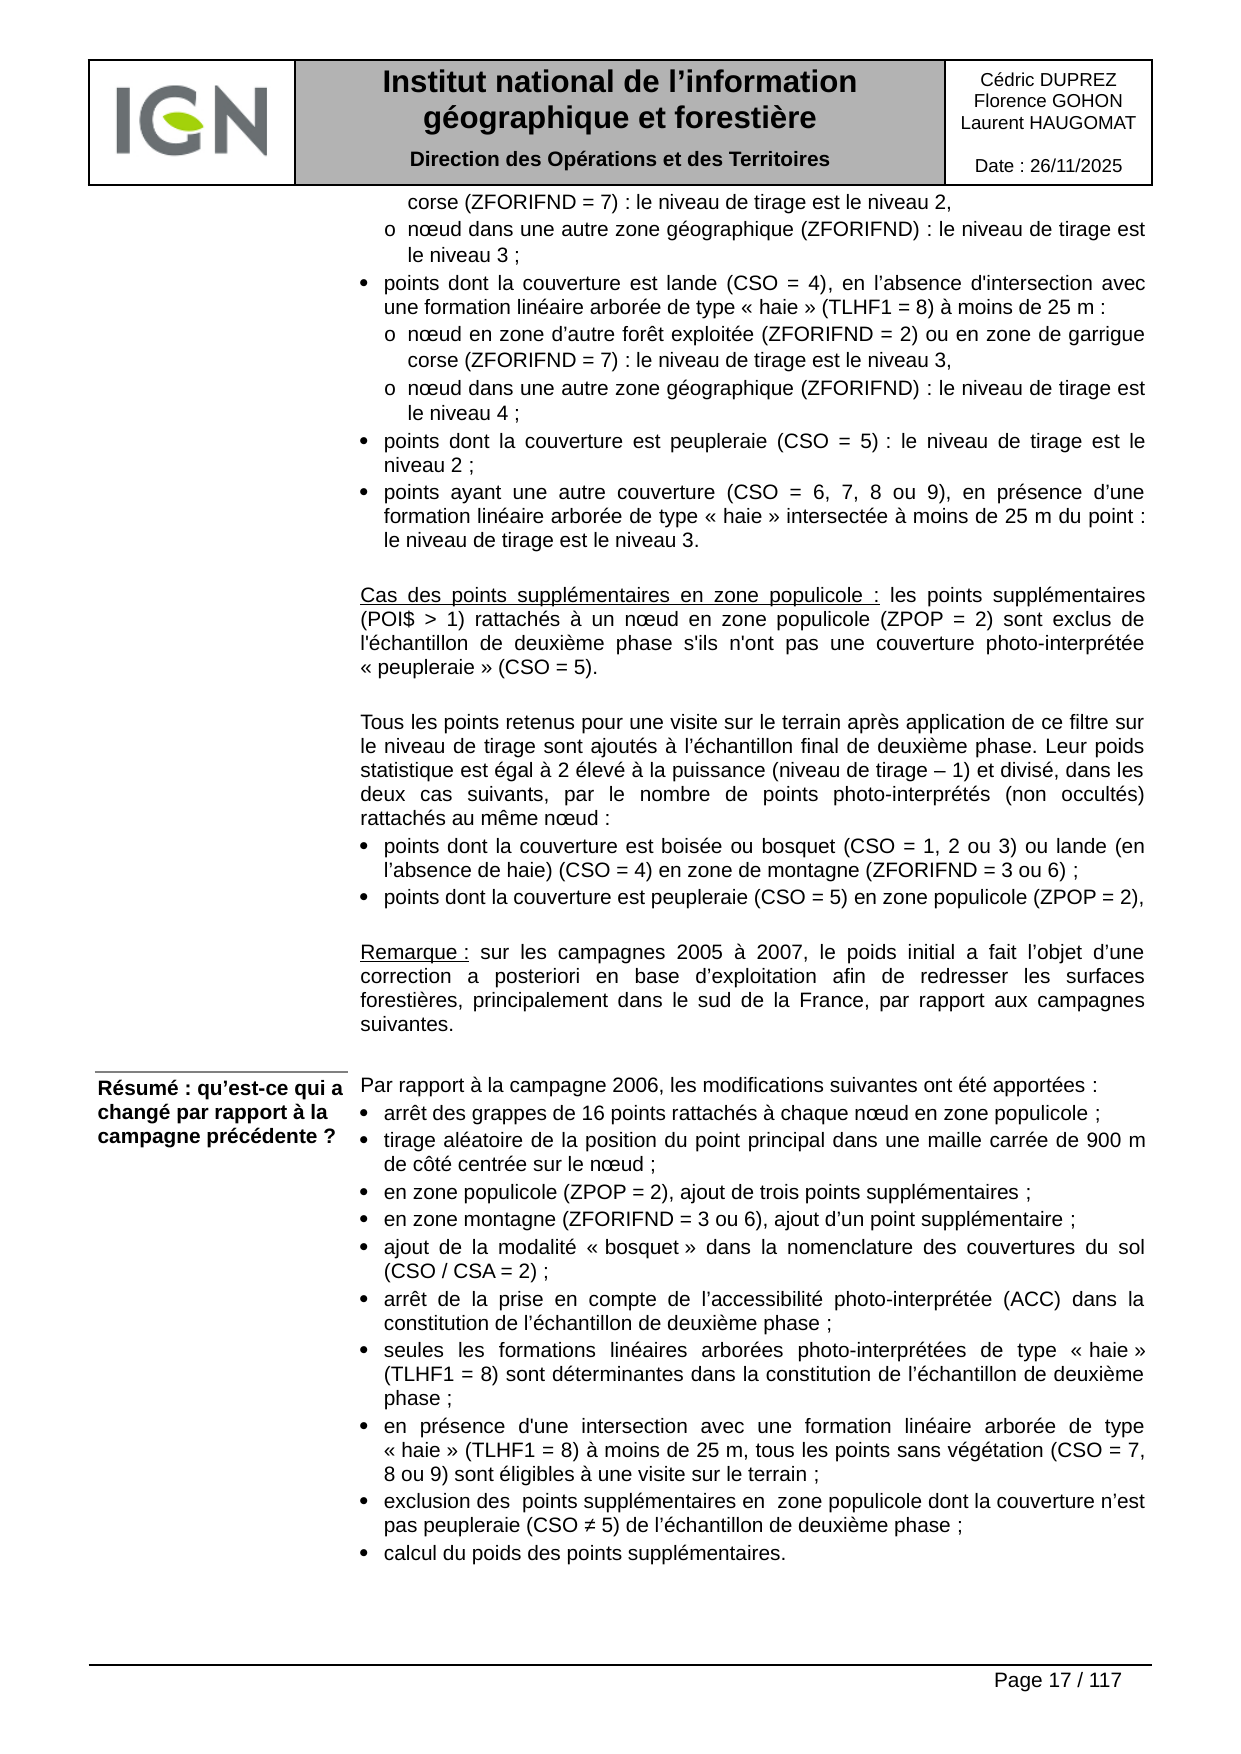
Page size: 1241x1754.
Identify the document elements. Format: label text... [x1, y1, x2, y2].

table_cell [89, 186, 354, 1069]
table_cell Résumé : qu’est-ce qui a changé par rapport à la campagne précédente ? [89, 1069, 354, 1598]
table_cell Par rapport à la campagne 2006, les modifications suivantes ont été apportées : arrêt des grappes de 16 points rattachés à chaque nœud en zone populicole ; tirage aléatoire de la position du point principal dans une maille carrée de 900 m de côté centrée sur le nœud ; en zone populicole (ZPOP = 2), ajout de trois points supplémentaires ; en zone montagne (ZFORIFND = 3 ou 6), ajout d’un point supplémentaire ; ajout de la modalité « bosquet » dans la nomenclature des couvertures du sol (CSO / CSA = 2) ; arrêt de la prise en compte de l’accessibilité photo-interprétée (ACC) dans la constitution de l’échantillon de deuxième phase ; seules les formations linéaires arborées photo-interprétées de type « haie » (TLHF1 = 8) sont déterminantes dans la constitution de l’échantillon de deuxième phase ; en présence d'une intersection avec une formation linéaire arborée de type « haie » (TLHF1 = 8) à moins de 25 m, tous les points sans végétation (CSO = 7, 8 ou 9) sont éligibles à une visite sur le terrain ; exclusion des points supplémentaires en zone populicole dont la couverture n’est pas peupleraie (CSO ≠ 5) de l’échantillon de deuxième phase ; calcul du poids des points supplémentaires. [354, 1069, 1152, 1598]
picture [91, 62, 293, 180]
table_cell corse (ZFORIFND = 7) : le niveau de tirage est le niveau 2, nœud dans une autre zone géographique (ZFORIFND) : le niveau de tirage est le niveau 3 ; points dont la couverture est lande (CSO = 4), en l’absence d'intersection avec une formation linéaire arborée de type « haie » (TLHF1 = 8) à moins de 25 m : nœud en zone d’autre forêt exploitée (ZFORIFND = 2) ou en zone de garrigue corse (ZFORIFND = 7) : le niveau de tirage est le niveau 3, nœud dans une autre zone géographique (ZFORIFND) : le niveau de tirage est le niveau 4 ; points dont la couverture est peupleraie (CSO = 5) : le niveau de tirage est le niveau 2 ; points ayant une autre couverture (CSO = 6, 7, 8 ou 9), en présence d’une formation linéaire arborée de type « haie » intersectée à moins de 25 m du point : le niveau de tirage est le niveau 3. Cas des points supplémentaires en zone populicole : les points supplémentaires (POI$ > 1) rattachés à un nœud en zone populicole (ZPOP = 2) sont exclus de l'échantillon de deuxième phase s'ils n'ont pas une couverture photo-interprétée « peupleraie » (CSO = 5). Tous les points retenus pour une visite sur le terrain après application de ce filtre sur le niveau de tirage sont ajoutés à l’échantillon final de deuxième phase. Leur poids statistique est égal à 2 élevé à la puissance (niveau de tirage – 1) et divisé, dans les deux cas suivants, par le nombre de points photo-interprétés (non occultés) rattachés au même nœud : points dont la couverture est boisée ou bosquet (CSO = 1, 2 ou 3) ou lande (en l’absence de haie) (CSO = 4) en zone de montagne (ZFORIFND = 3 ou 6) ; points dont la couverture est peupleraie (CSO = 5) en zone populicole (ZPOP = 2), Remarque : sur les campagnes 2005 à 2007, le poids initial a fait l’objet d’une correction a posteriori en base d’exploitation afin de redresser les surfaces forestières, principalement dans le sud de la France, par rapport aux campagnes suivantes. [354, 186, 1152, 1069]
